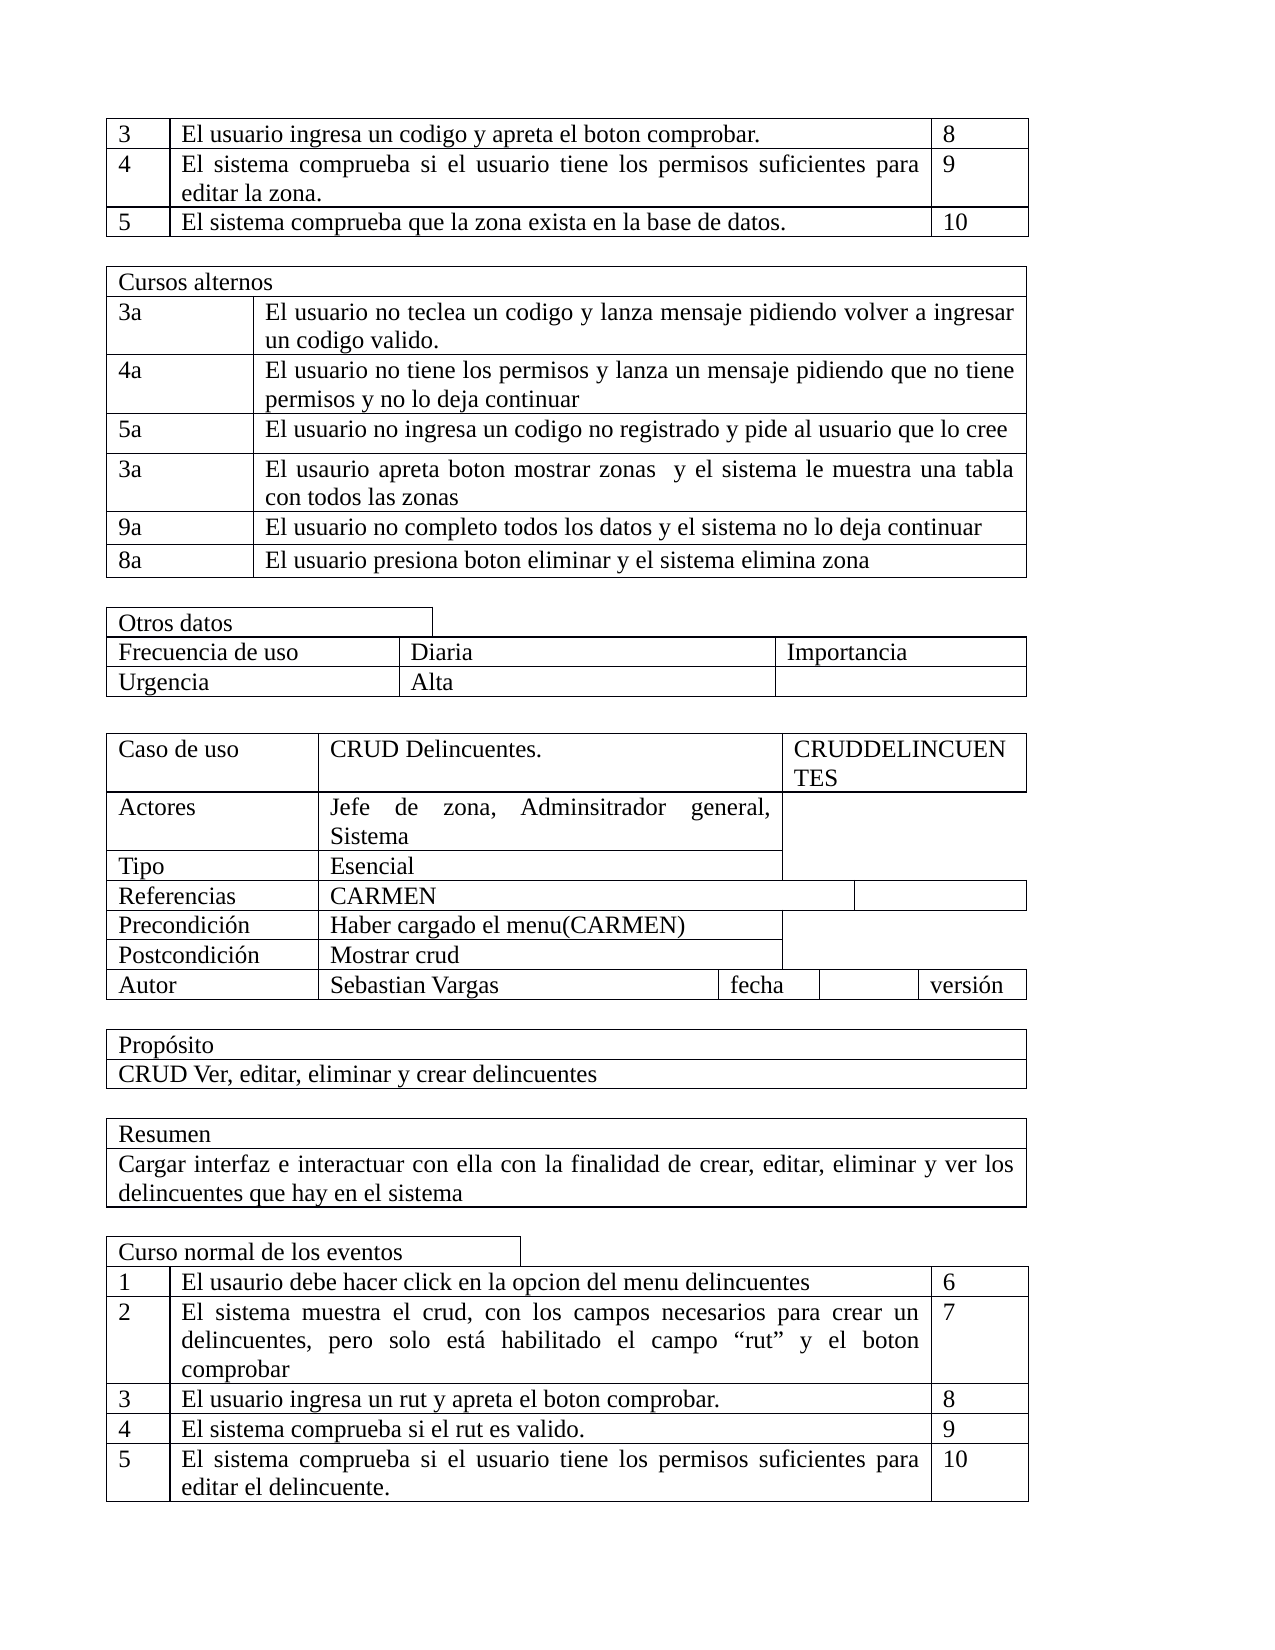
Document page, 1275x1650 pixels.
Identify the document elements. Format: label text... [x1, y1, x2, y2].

table_cell 9 [932, 1414, 1028, 1443]
table_cell El usuario no completo todos los datos y el sistema no lo deja continuar [254, 512, 1026, 544]
table_cell [820, 970, 918, 999]
table_cell 5 [107, 208, 169, 236]
table_cell versión [919, 970, 1026, 999]
table_cell Frecuencia de uso [107, 638, 399, 666]
table_cell 3a [107, 297, 253, 354]
table_cell El usuario no tiene los permisos y lanza un mensaje pidiendo que no tiene permisos y no lo deja continuar [254, 355, 1026, 413]
table_cell 6 [932, 1267, 1028, 1296]
table_cell 4 [107, 149, 169, 206]
table_cell El sistema comprueba que la zona exista en la base de datos. [171, 208, 931, 236]
table_cell Jefe de zona, Adminsitrador general, Sistema [319, 793, 782, 850]
table_cell 3 [107, 1384, 169, 1413]
table_cell Urgencia [107, 667, 399, 696]
table_cell Postcondición [107, 940, 318, 969]
table_cell Cargar interfaz e interactuar con ella con la finalidad de crear, editar, eliminar y ver los delincuentes que hay en el sistema [107, 1149, 1026, 1206]
table_cell Alta [400, 667, 775, 696]
table_cell El sistema comprueba si el usuario tiene los permisos suficientes para editar el delincuente. [171, 1444, 931, 1501]
table_cell El usuario no teclea un codigo y lanza mensaje pidiendo volver a ingresar un codigo valido. [254, 297, 1026, 354]
table_header Otros datos [107, 608, 432, 636]
table_cell El sistema muestra el crud, con los campos necesarios para crear un delincuentes, pero solo está habilitado el campo “rut” y el boton comprobar [171, 1297, 931, 1383]
table_cell 2 [107, 1297, 169, 1383]
table_header CRUDDELINCUENTES [783, 734, 1026, 791]
table_header Cursos alternos [107, 267, 1026, 296]
table_header Propósito [107, 1030, 1026, 1058]
table_cell El usuario presiona boton eliminar y el sistema elimina zona [254, 545, 1026, 577]
table_header CRUD Delincuentes. [319, 734, 782, 791]
table_header Resumen [107, 1119, 1026, 1148]
table_cell CRUD Ver, editar, eliminar y crear delincuentes [107, 1060, 1026, 1088]
table_cell 7 [932, 1297, 1028, 1383]
table_cell 5 [107, 1444, 169, 1501]
table_cell [776, 667, 1026, 696]
table_cell Autor [107, 970, 318, 999]
table_header Caso de uso [107, 734, 318, 791]
table_cell Tipo [107, 851, 318, 880]
table_cell Sebastian Vargas [319, 970, 718, 999]
table_cell El usuario no ingresa un codigo no registrado y pide al usuario que lo cree [254, 414, 1026, 453]
table_cell Actores [107, 793, 318, 850]
table_cell 4 [107, 1414, 169, 1443]
table_cell Haber cargado el menu(CARMEN) [319, 911, 782, 939]
table_cell 10 [932, 208, 1028, 236]
table_cell 9a [107, 512, 253, 544]
table_cell Diaria [400, 638, 775, 666]
table_cell 3a [107, 454, 253, 511]
table_cell fecha [719, 970, 819, 999]
table_cell Importancia [776, 638, 1026, 666]
table_cell Referencias [107, 881, 318, 909]
table_cell CARMEN [319, 881, 854, 909]
table_cell Precondición [107, 911, 318, 939]
table_cell 9 [932, 149, 1028, 206]
table_cell 10 [932, 1444, 1028, 1501]
table_cell Esencial [319, 851, 782, 880]
table_cell 8 [932, 1384, 1028, 1413]
table_cell El sistema comprueba si el rut es valido. [171, 1414, 931, 1443]
table_cell El usuario ingresa un codigo y apreta el boton comprobar. [171, 119, 931, 148]
table_cell El usaurio apreta boton mostrar zonas y el sistema le muestra una tabla con todos las zonas [254, 454, 1026, 511]
table_cell El sistema comprueba si el usuario tiene los permisos suficientes para editar la zona. [171, 149, 931, 206]
table_cell 4a [107, 355, 253, 413]
table_cell [855, 881, 1026, 909]
table_cell 8 [932, 119, 1028, 148]
table_cell 5a [107, 414, 253, 453]
table_header Curso normal de los eventos [107, 1237, 520, 1266]
table_cell 1 [107, 1267, 169, 1296]
table_cell 3 [107, 119, 169, 148]
table_cell El usaurio debe hacer click en la opcion del menu delincuentes [171, 1267, 931, 1296]
table_cell 8a [107, 545, 253, 577]
table_cell Mostrar crud [319, 940, 782, 969]
table_cell El usuario ingresa un rut y apreta el boton comprobar. [171, 1384, 931, 1413]
